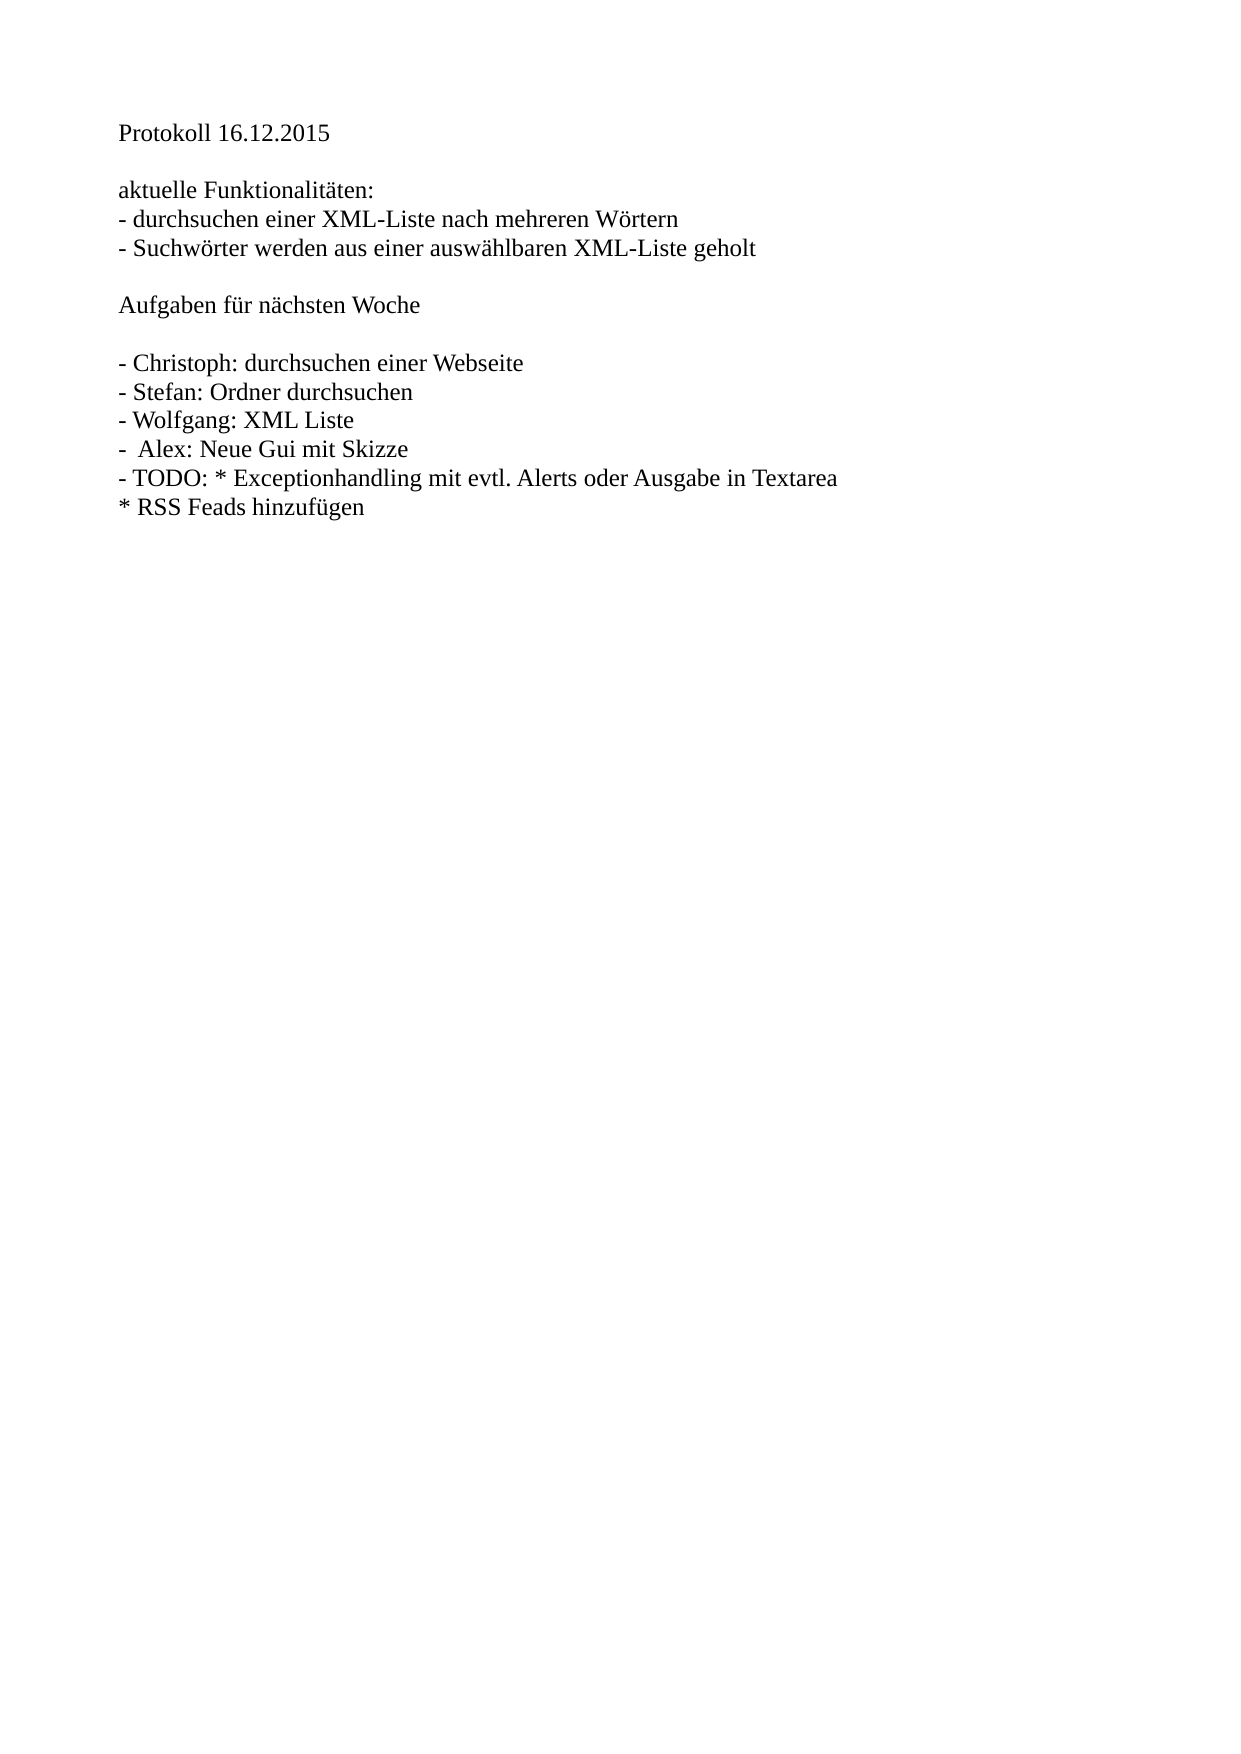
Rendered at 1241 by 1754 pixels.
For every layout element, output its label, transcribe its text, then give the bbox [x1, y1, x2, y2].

text - Stefan: Ordner durchsuchen [118, 377, 1122, 406]
text - Wolfgang: XML Liste [118, 406, 1122, 434]
text * RSS Feads hinzufügen [118, 492, 1122, 521]
text - Christoph: durchsuchen einer Webseite [118, 348, 1122, 377]
text - Suchwörter werden aus einer auswählbaren XML-Liste geholt [118, 233, 1122, 262]
text - durchsuchen einer XML-Liste nach mehreren Wörtern [118, 204, 1122, 233]
text - TODO: * Exceptionhandling mit evtl. Alerts oder Ausgabe in Textarea [118, 463, 1122, 492]
text Protokoll 16.12.2015 [118, 118, 1122, 147]
text - Alex: Neue Gui mit Skizze [118, 434, 1122, 463]
text Aufgaben für nächsten Woche [118, 291, 1122, 319]
text aktuelle Funktionalitäten: [118, 176, 1122, 204]
